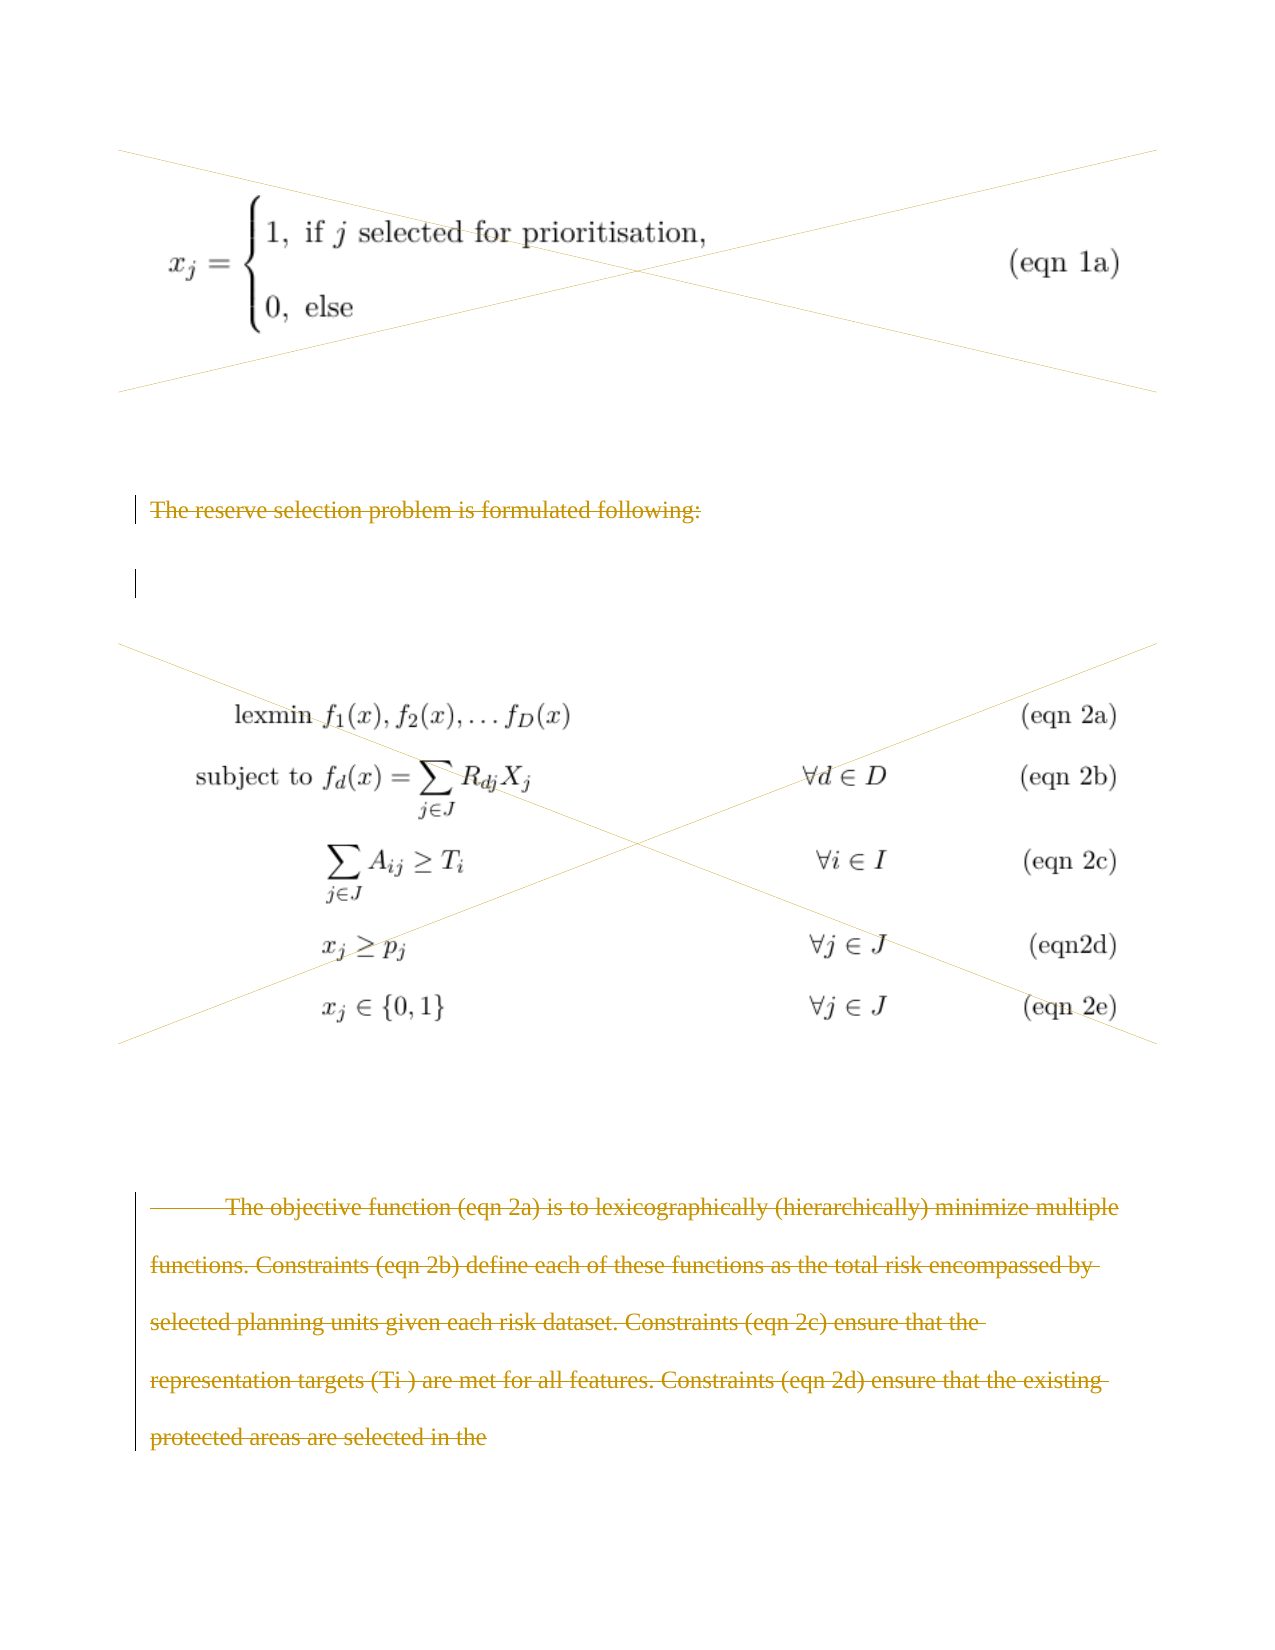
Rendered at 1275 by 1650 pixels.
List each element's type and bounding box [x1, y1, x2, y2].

picture [121, 845, 1153, 1044]
picture [120, 643, 1155, 843]
picture [118, 151, 633, 391]
picture [118, 644, 635, 1043]
picture [640, 644, 1157, 1043]
picture [123, 150, 1152, 270]
picture [120, 272, 1155, 393]
picture [642, 151, 1157, 391]
